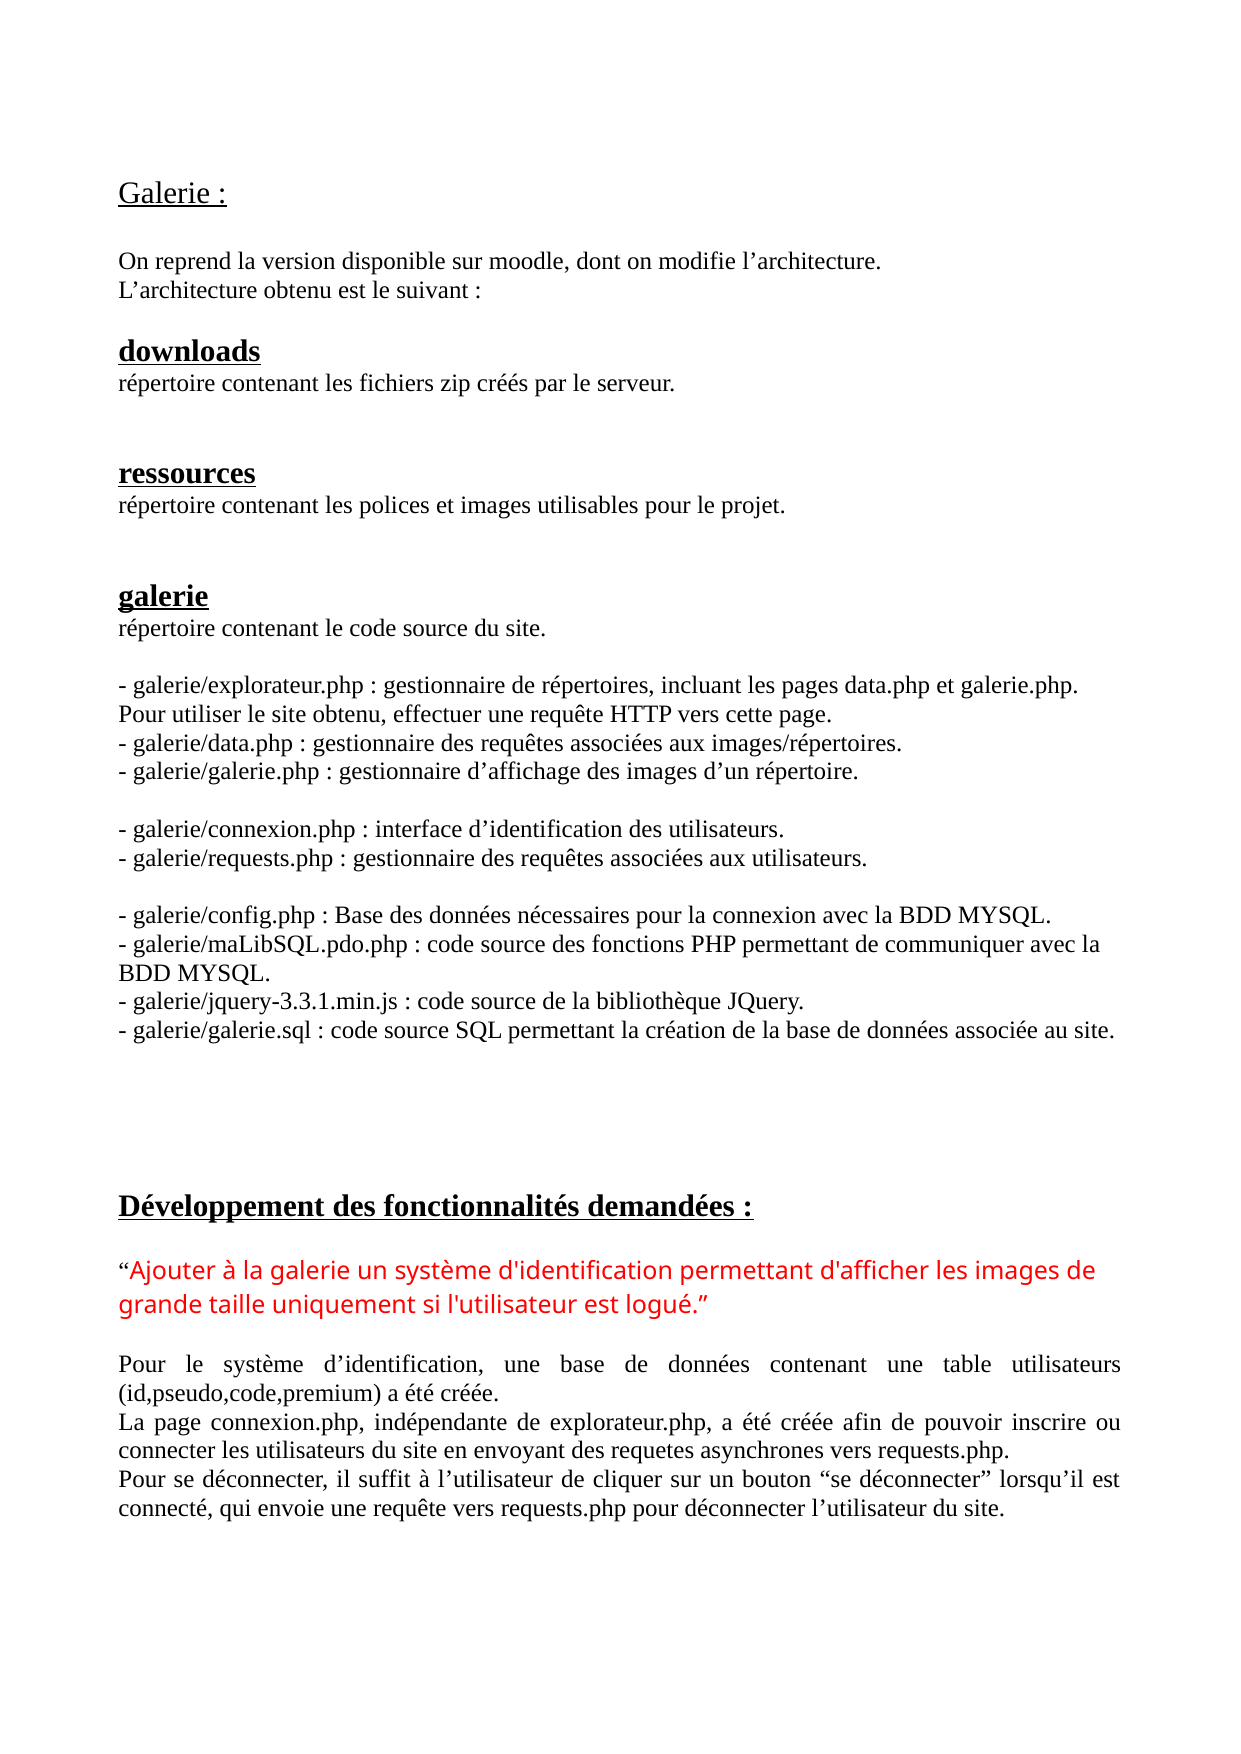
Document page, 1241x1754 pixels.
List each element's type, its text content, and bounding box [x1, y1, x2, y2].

text Galerie : [118, 174, 1122, 210]
text ressources [118, 454, 1122, 491]
text La page connexion.php, indépendante de explorateur.php, a été créée afin de pouvoir inscrire ou connecter les utilisateurs du site en envoyant des requetes asynchrones vers requests.php. [118, 1407, 1122, 1464]
text répertoire contenant les fichiers zip créés par le serveur. [118, 368, 1122, 397]
text - galerie/explorateur.php : gestionnaire de répertoires, incluant les pages data.php et galerie.php. Pour utiliser le site obtenu, effectuer une requête HTTP vers cette page. [118, 670, 1122, 728]
text “Ajouter à la galerie un système d'identification permettant d'afficher les images de grande taille uniquement si l'utilisateur est logué.” [118, 1252, 1122, 1321]
text - galerie/galerie.php : gestionnaire d’affichage des images d’un répertoire. [118, 756, 1122, 785]
text Pour le système d’identification, une base de données contenant une table utilisateurs (id,pseudo,code,premium) a été créée. [118, 1349, 1122, 1407]
text Développement des fonctionnalités demandées : [118, 1188, 1122, 1224]
text - galerie/requests.php : gestionnaire des requêtes associées aux utilisateurs. [118, 843, 1122, 871]
text downloads [118, 332, 1122, 368]
text répertoire contenant les polices et images utilisables pour le projet. [118, 491, 1122, 519]
text - galerie/galerie.sql : code source SQL permettant la création de la base de données associée au site. [118, 1015, 1122, 1044]
text - galerie/maLibSQL.pdo.php : code source des fonctions PHP permettant de communiquer avec la BDD MYSQL. [118, 929, 1122, 986]
text - galerie/config.php : Base des données nécessaires pour la connexion avec la BDD MYSQL. [118, 900, 1122, 929]
text - galerie/data.php : gestionnaire des requêtes associées aux images/répertoires. [118, 728, 1122, 756]
text - galerie/connexion.php : interface d’identification des utilisateurs. [118, 814, 1122, 843]
text - galerie/jquery-3.3.1.min.js : code source de la bibliothèque JQuery. [118, 986, 1122, 1015]
text répertoire contenant le code source du site. [118, 613, 1122, 641]
text Pour se déconnecter, il suffit à l’utilisateur de cliquer sur un bouton “se déconnecter” lorsqu’il est connecté, qui envoie une requête vers requests.php pour déconnecter l’utilisateur du site. [118, 1464, 1122, 1522]
text galerie [118, 577, 1122, 613]
text L’architecture obtenu est le suivant : [118, 275, 1122, 304]
text On reprend la version disponible sur moodle, dont on modifie l’architecture. [118, 246, 1122, 275]
